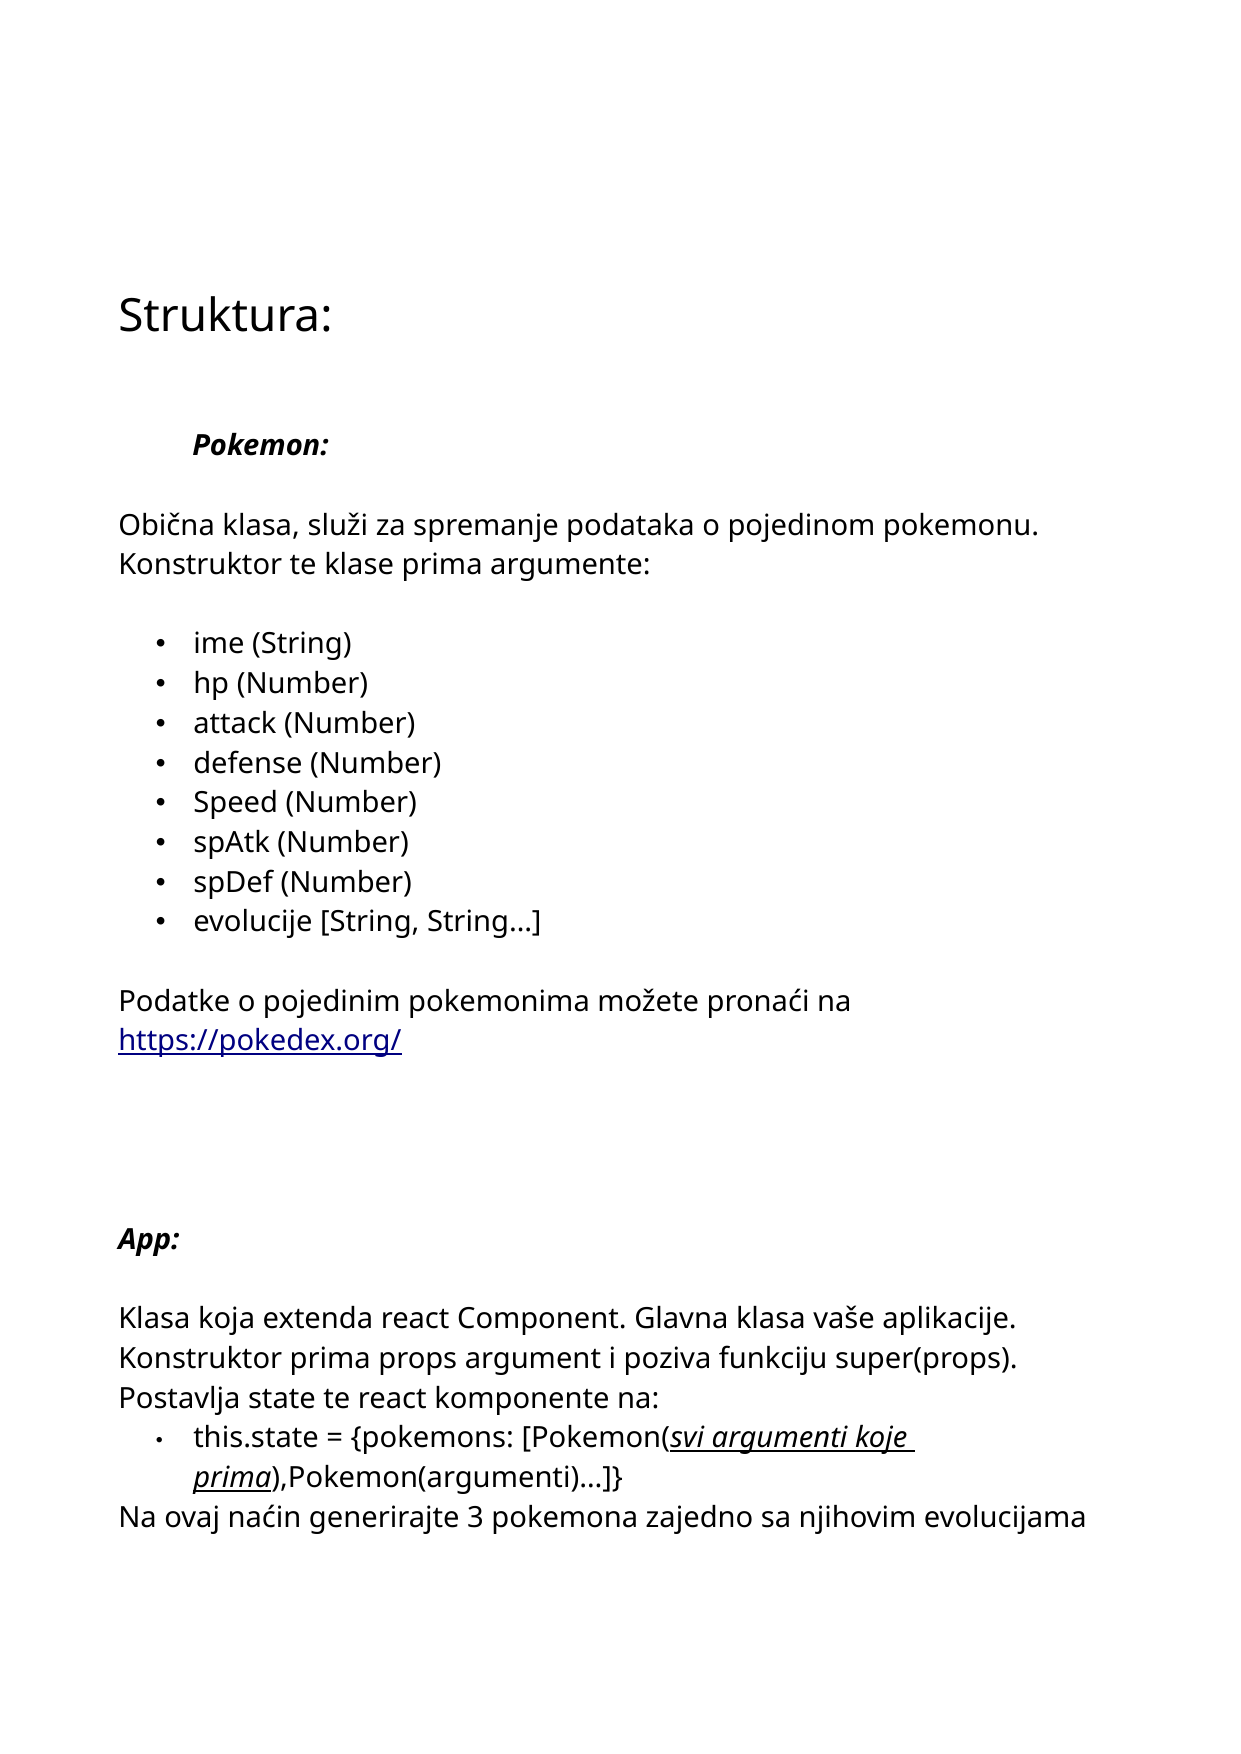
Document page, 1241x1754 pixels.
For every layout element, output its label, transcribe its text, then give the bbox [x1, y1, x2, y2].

list evolucije [String, String…] [156, 901, 1122, 940]
text Obična klasa, služi za spremanje podataka o pojedinom pokemonu. Konstruktor te klase prima argumente: [118, 504, 1122, 583]
list spAtk (Number) [156, 821, 1122, 861]
list defense (Number) [156, 742, 1122, 782]
text Pokemon: [118, 424, 1122, 464]
text Konstruktor prima props argument i poziva funkciju super(props). [118, 1337, 1122, 1377]
list attack (Number) [156, 702, 1122, 742]
text Klasa koja extenda react Component. Glavna klasa vaše aplikacije. [118, 1297, 1122, 1337]
text Postavlja state te react komponente na: [118, 1377, 1122, 1417]
list Speed (Number) [156, 782, 1122, 821]
text Podatke o pojedinim pokemonima možete pronaći na https://pokedex.org/ [118, 980, 1122, 1059]
list ime (String) [156, 623, 1122, 662]
text Struktura: [118, 283, 1122, 345]
text Na ovaj naćin generirajte 3 pokemona zajedno sa njihovim evolucijama [118, 1496, 1122, 1536]
list this.state = {pokemons: [Pokemon(svi argumenti koje prima),Pokemon(argumenti)…]} [156, 1417, 1122, 1496]
list hp (Number) [156, 662, 1122, 702]
list spDef (Number) [156, 861, 1122, 901]
text App: [118, 1218, 1122, 1258]
